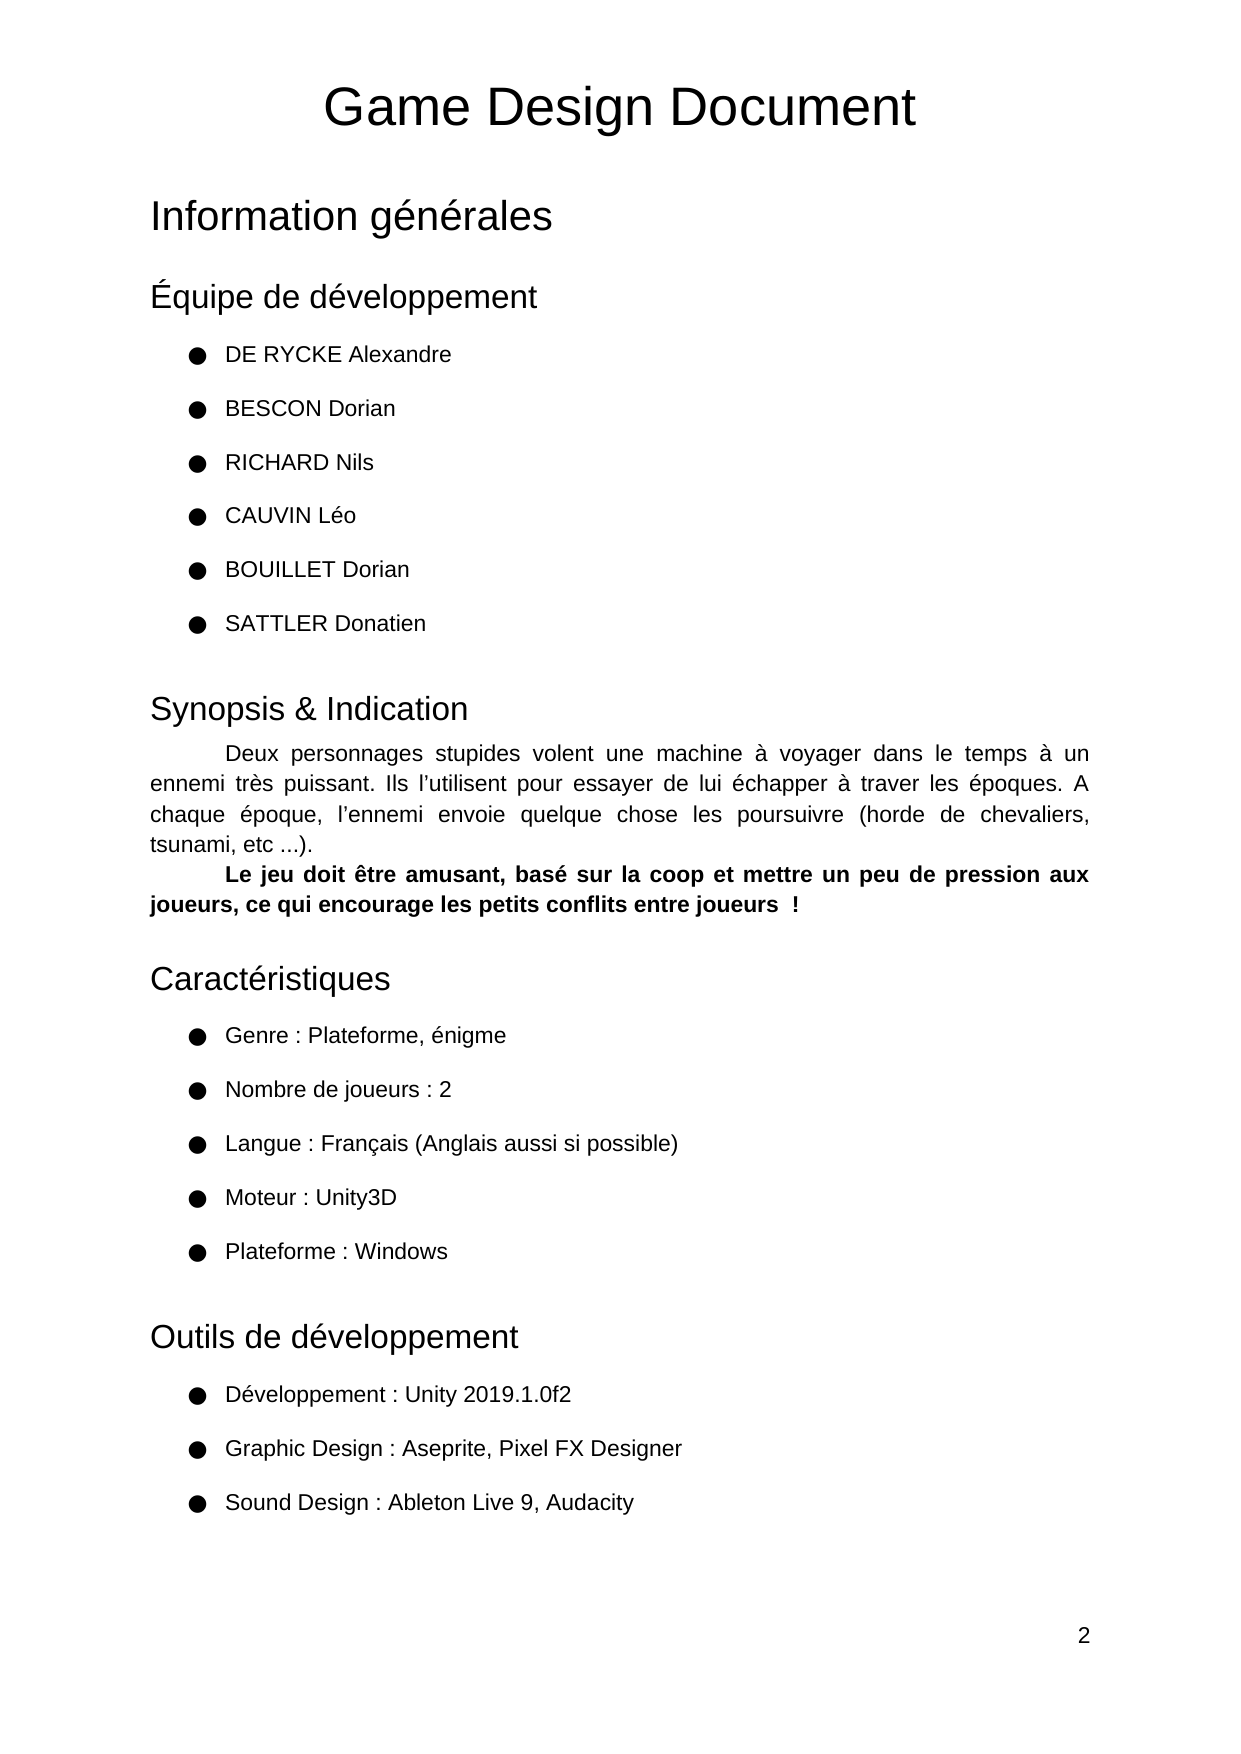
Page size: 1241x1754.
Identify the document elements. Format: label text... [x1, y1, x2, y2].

subtitle Information générales [150, 192, 1090, 239]
list Plateforme : Windows [187, 1226, 1090, 1273]
subtitle Caractéristiques [150, 959, 1090, 997]
list Graphic Design : Aseprite, Pixel FX Designer [187, 1422, 1090, 1469]
list SATTLER Donatien [187, 598, 1090, 645]
list Langue : Français (Anglais aussi si possible) [187, 1118, 1090, 1165]
text Deux personnages stupides volent une machine à voyager dans le temps à un ennemi très puissant. Ils l’utilisent pour essayer de lui échapper à traver les époques. A chaque époque, l’ennemi envoie quelque chose les poursuivre (horde de chevaliers, tsunami, etc ...). [150, 740, 1090, 857]
list BOUILLET Dorian [187, 544, 1090, 591]
list RICHARD Nils [187, 436, 1090, 483]
list CAUVIN Léo [187, 490, 1090, 537]
list DE RYCKE Alexandre [187, 328, 1090, 375]
subtitle Équipe de développement [150, 277, 1090, 316]
list Genre : Plateforme, énigme [187, 1010, 1090, 1057]
list Sound Design : Ableton Live 9, Audacity [187, 1476, 1090, 1523]
list Nombre de joueurs : 2 [187, 1064, 1090, 1111]
list Moteur : Unity3D [187, 1172, 1090, 1219]
text Le jeu doit être amusant, basé sur la coop et mettre un peu de pression aux joueurs, ce qui encourage les petits conflits entre joueurs ! [150, 861, 1090, 918]
subtitle Outils de développement [150, 1317, 1090, 1356]
subtitle Synopsis & Indication [150, 689, 1090, 728]
list BESCON Dorian [187, 382, 1090, 429]
list Développement : Unity 2019.1.0f2 [187, 1368, 1090, 1415]
